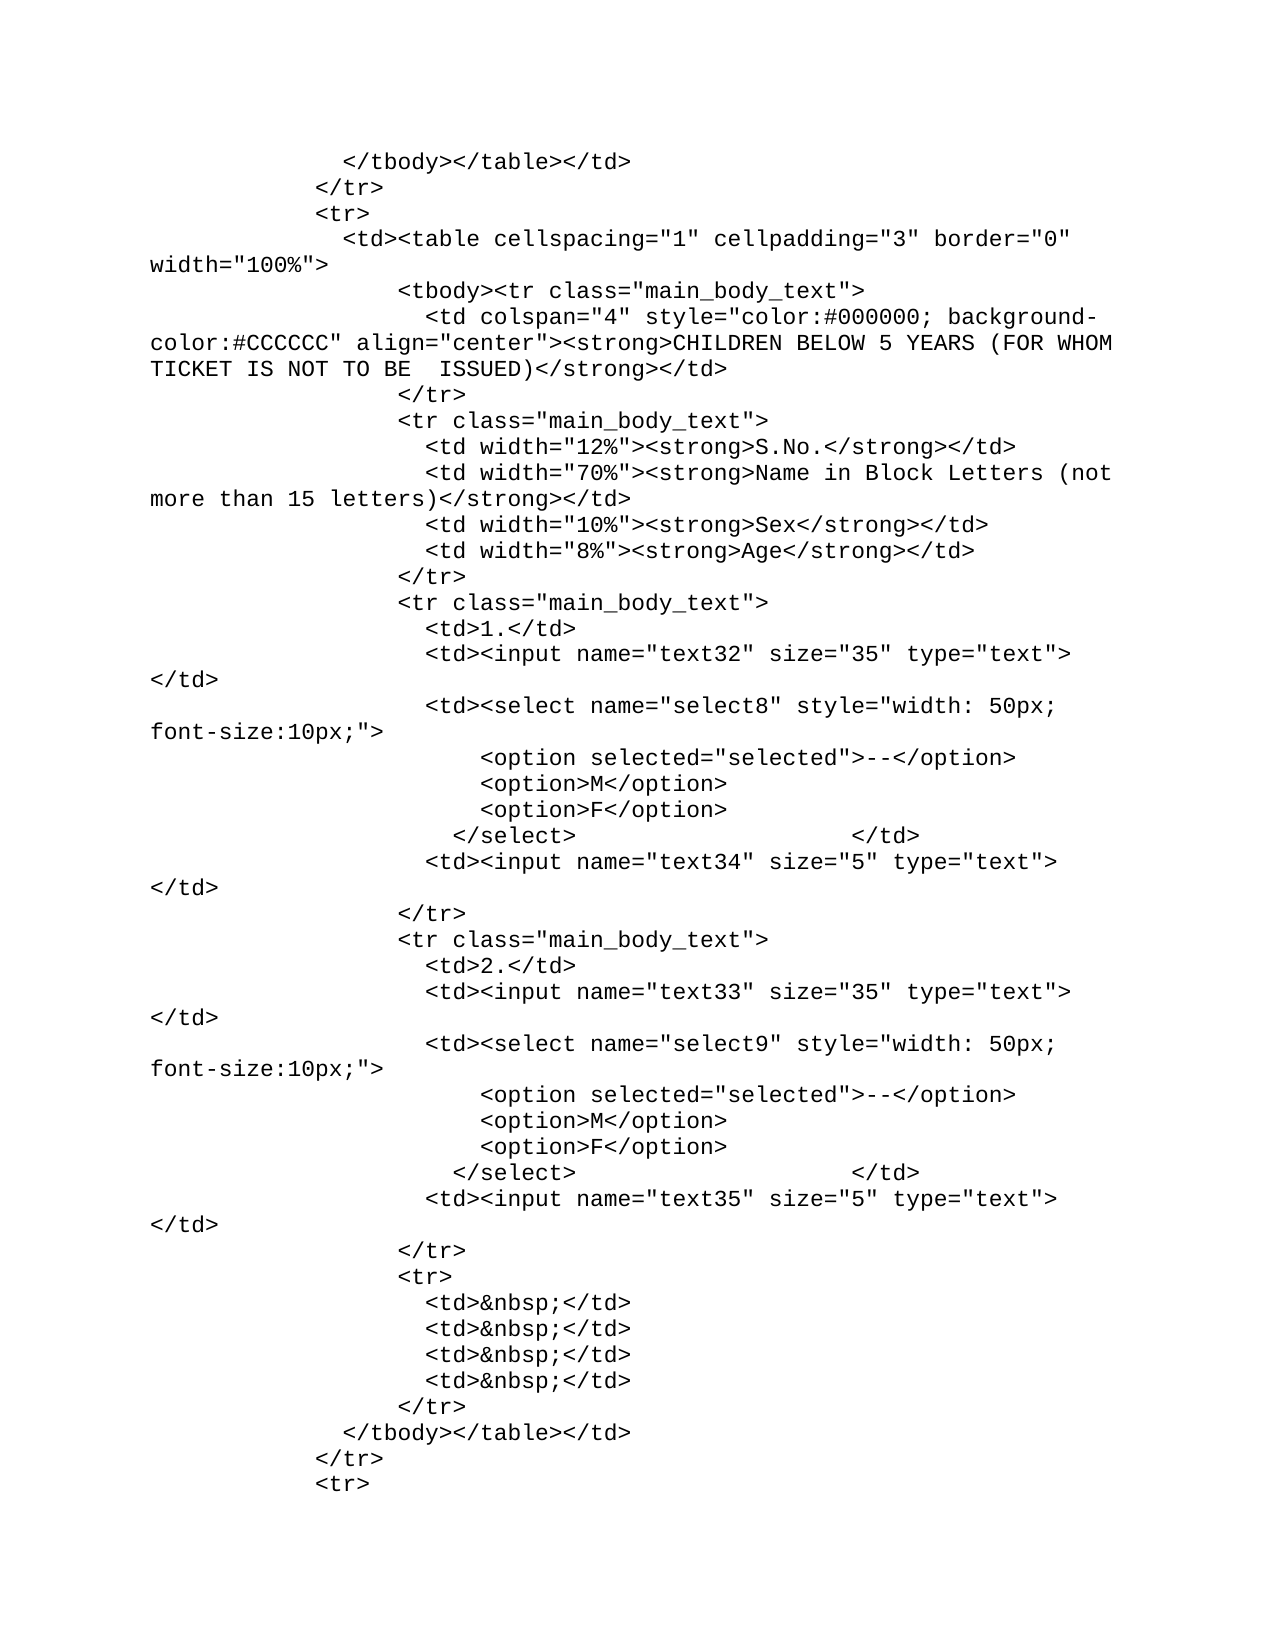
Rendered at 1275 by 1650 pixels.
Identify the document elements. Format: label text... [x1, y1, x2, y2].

text </select> </td> [150, 824, 1125, 850]
text <td>&nbsp;</td> [150, 1317, 1125, 1343]
text <td>2.</td> [150, 954, 1125, 980]
text <tr> [150, 202, 1125, 228]
text <td>1.</td> [150, 617, 1125, 643]
text <option selected="selected">--</option> [150, 1084, 1125, 1110]
text </tr> [150, 1239, 1125, 1265]
text <td><input name="text35" size="5" type="text"> </td> [150, 1187, 1125, 1239]
text </select> </td> [150, 1162, 1125, 1187]
text <td width="10%"><strong>Sex</strong></td> [150, 513, 1125, 539]
text <td><table cellspacing="1" cellpadding="3" border="0" width="100%"> [150, 228, 1125, 280]
text <td><select name="select9" style="width: 50px; font-size:10px;"> [150, 1032, 1125, 1084]
text <tr class="main_body_text"> [150, 409, 1125, 435]
text <td width="70%"><strong>Name in Block Letters (not more than 15 letters)</strong></td> [150, 461, 1125, 513]
text <option>M</option> [150, 1110, 1125, 1136]
text <td>&nbsp;</td> [150, 1369, 1125, 1395]
text <td><input name="text33" size="35" type="text"> </td> [150, 980, 1125, 1032]
text <tr> [150, 1473, 1125, 1499]
text </tr> [150, 1395, 1125, 1421]
text <td><select name="select8" style="width: 50px; font-size:10px;"> [150, 695, 1125, 747]
text </tbody></table></td> [150, 150, 1125, 176]
text </tbody></table></td> [150, 1421, 1125, 1447]
text <tbody><tr class="main_body_text"> [150, 280, 1125, 306]
text <td width="8%"><strong>Age</strong></td> [150, 539, 1125, 565]
text <tr> [150, 1265, 1125, 1291]
text <td width="12%"><strong>S.No.</strong></td> [150, 435, 1125, 461]
text <td><input name="text34" size="5" type="text"> </td> [150, 850, 1125, 902]
text <option selected="selected">--</option> [150, 747, 1125, 772]
text </tr> [150, 902, 1125, 928]
text <td>&nbsp;</td> [150, 1291, 1125, 1317]
text </tr> [150, 565, 1125, 591]
text </tr> [150, 1447, 1125, 1473]
text <tr class="main_body_text"> [150, 591, 1125, 617]
text <td><input name="text32" size="35" type="text"> </td> [150, 643, 1125, 695]
text <option>F</option> [150, 1136, 1125, 1162]
text <option>M</option> [150, 772, 1125, 798]
text <tr class="main_body_text"> [150, 928, 1125, 954]
text </tr> [150, 383, 1125, 409]
text <td>&nbsp;</td> [150, 1343, 1125, 1369]
text <td colspan="4" style="color:#000000; background-color:#CCCCCC" align="center"><strong>CHILDREN BELOW 5 YEARS (FOR WHOM TICKET IS NOT TO BE ISSUED)</strong></td> [150, 306, 1125, 383]
text <option>F</option> [150, 798, 1125, 824]
text </tr> [150, 176, 1125, 202]
